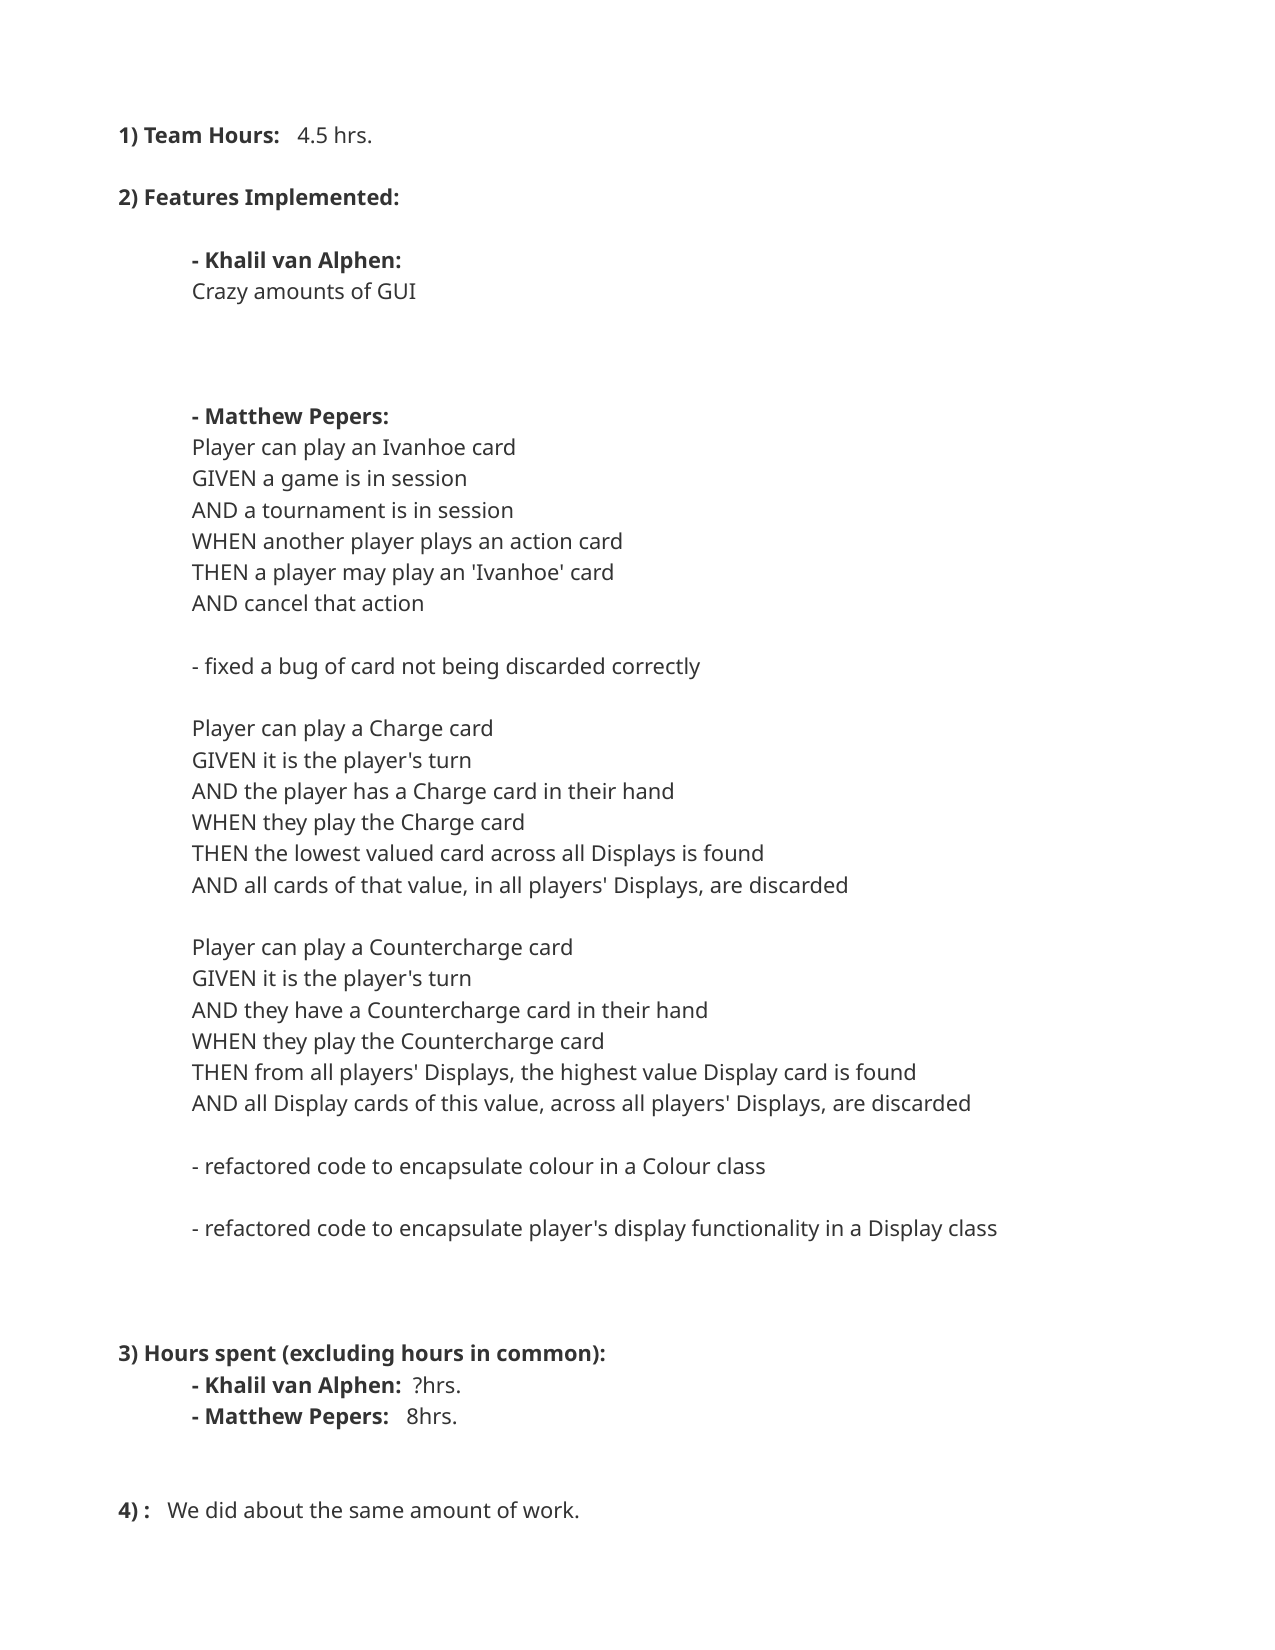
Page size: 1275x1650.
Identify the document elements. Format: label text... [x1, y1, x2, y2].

text Player can play a Countercharge card [118, 931, 1157, 962]
text - refactored code to encapsulate player's display functionality in a Display class [118, 1212, 1157, 1243]
text GIVEN it is the player's turn AND they have a Countercharge card in their hand WHEN they play the Countercharge card THEN from all players' Displays, the highest value Display card is found AND all Display cards of this value, across all players' Displays, are discarded [118, 962, 1157, 1118]
text - Khalil van Alphen: [118, 243, 1157, 274]
text Player can play an Ivanhoe card [118, 431, 1157, 462]
text - Khalil van Alphen: ?hrs. [118, 1368, 1157, 1399]
text GIVEN a game is in session AND a tournament is in session WHEN another player plays an action card THEN a player may play an 'Ivanhoe' card AND cancel that action [118, 462, 1157, 618]
text 4) : We did about the same amount of work. [118, 1493, 1157, 1524]
text - refactored code to encapsulate colour in a Colour class [118, 1149, 1157, 1181]
text - Matthew Pepers: 8hrs. [118, 1399, 1157, 1431]
text 2) Features Implemented: [118, 181, 1157, 212]
text - fixed a bug of card not being discarded correctly [118, 649, 1157, 681]
text 1) Team Hours: 4.5 hrs. [118, 118, 1157, 149]
text 3) Hours spent (excluding hours in common): [118, 1337, 1157, 1368]
text Crazy amounts of GUI [118, 274, 1157, 306]
text Player can play a Charge card [118, 712, 1157, 743]
text - Matthew Pepers: [118, 399, 1157, 431]
text GIVEN it is the player's turn AND the player has a Charge card in their hand WHEN they play the Charge card THEN the lowest valued card across all Displays is found AND all cards of that value, in all players' Displays, are discarded [118, 743, 1157, 899]
